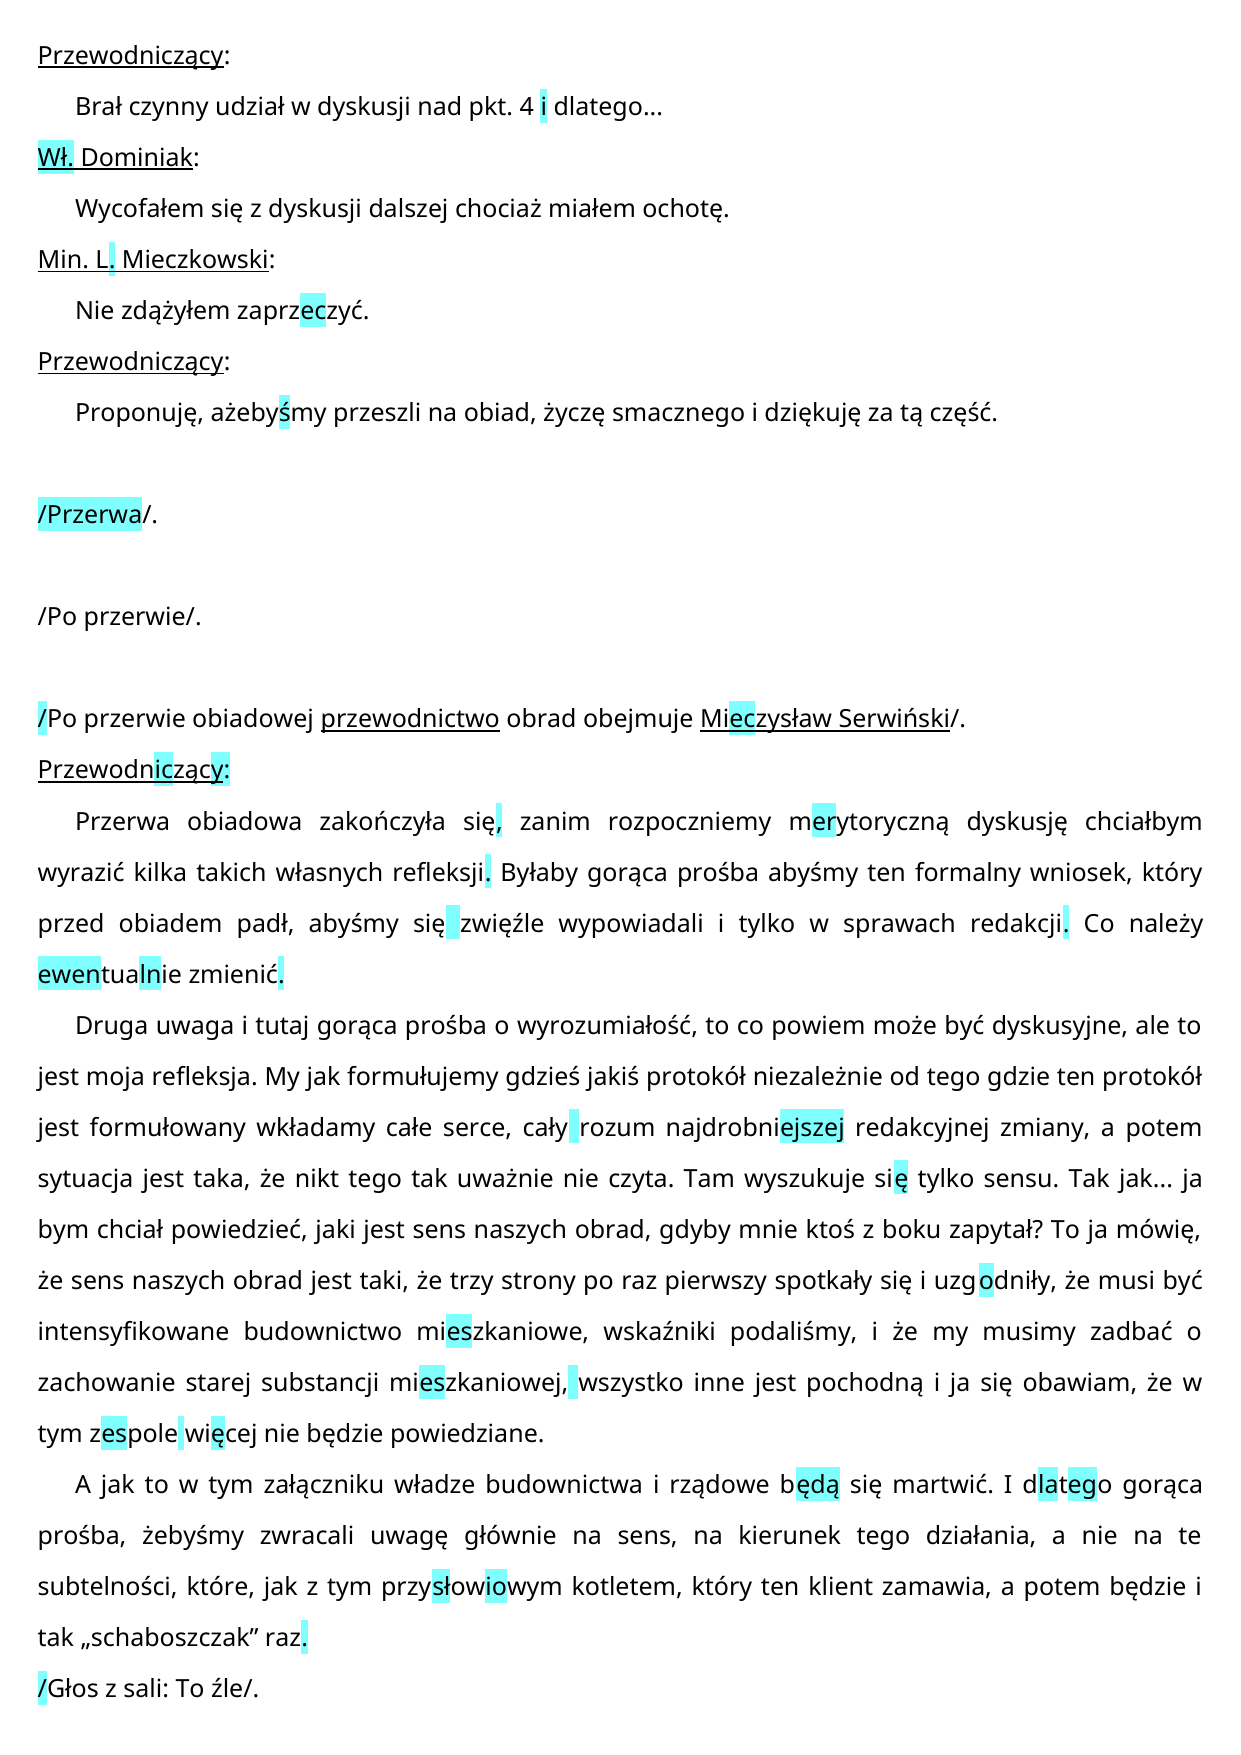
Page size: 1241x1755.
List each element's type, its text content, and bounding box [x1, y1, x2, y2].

text Przewodniczący: [37, 752, 1203, 786]
text A jak to w tym załączniku władze budownictwa i rządowe będą się martwić. I dlatego gorąca prośba, żebyśmy zwracali uwagę głównie na sens, na kierunek tego działania, a nie na te subtelności, które, jak z tym przysłowiowym kotletem, który ten klient zamawia, a potem będzie i tak „schaboszczak” raz. [37, 1467, 1203, 1654]
text Min. L. Mieczkowski: [37, 242, 1203, 276]
text /Przerwa/. [37, 497, 1203, 531]
text Druga uwaga i tutaj gorąca prośba o wyrozumiałość, to co powiem może być dyskusyjne, ale to jest moja refleksja. My jak formułujemy gdzieś jakiś protokół niezależnie od tego gdzie ten protokół jest formułowany wkładamy całe serce, cały rozum najdrobniejszej redakcyjnej zmiany, a potem sytuacja jest taka, że nikt tego tak uważnie nie czyta. Tam wyszukuje się tylko sensu. Tak jak... ja bym chciał powiedzieć, jaki jest sens naszych obrad, gdyby mnie ktoś z boku zapytał? To ja mówię, że sens naszych obrad jest taki, że trzy strony po raz pierwszy spotkały się i uzgodniły, że musi być intensyfikowane budownictwo mieszkaniowe, wskaźniki podaliśmy, i że my musimy zadbać o zachowanie starej substancji mieszkaniowej, wszystko inne jest pochodną i ja się obawiam, że w tym zespole więcej nie będzie powiedziane. [37, 1007, 1203, 1450]
text Wycofałem się z dyskusji dalszej chociaż miałem ochotę. [37, 191, 1203, 225]
text Wł. Dominiak: [37, 139, 1203, 174]
text /Głos z sali: To źle/. [37, 1671, 1203, 1705]
text Przerwa obiadowa zakończyła się, zanim rozpoczniemy merytoryczną dyskusję chciałbym wyrazić kilka takich własnych refleksji. Byłaby gorąca prośba abyśmy ten formalny wniosek, który przed obiadem padł, abyśmy się zwięźle wypowiadali i tylko w sprawach redakcji. Co należy ewentualnie zmienić. [37, 803, 1203, 990]
text Nie zdążyłem zaprzeczyć. [37, 293, 1203, 327]
text /Po przerwie/. [37, 599, 1203, 633]
text Brał czynny udział w dyskusji nad pkt. 4 i dlatego... [37, 88, 1203, 123]
text Przewodniczący: [37, 344, 1203, 378]
text Przewodniczący: [37, 37, 1203, 72]
text /Po przerwie obiadowej przewodnictwo obrad obejmuje Mieczysław Serwiński/. [37, 701, 1203, 735]
text Proponuję, ażebyśmy przeszli na obiad, życzę smacznego i dziękuję za tą część. [37, 395, 1203, 429]
